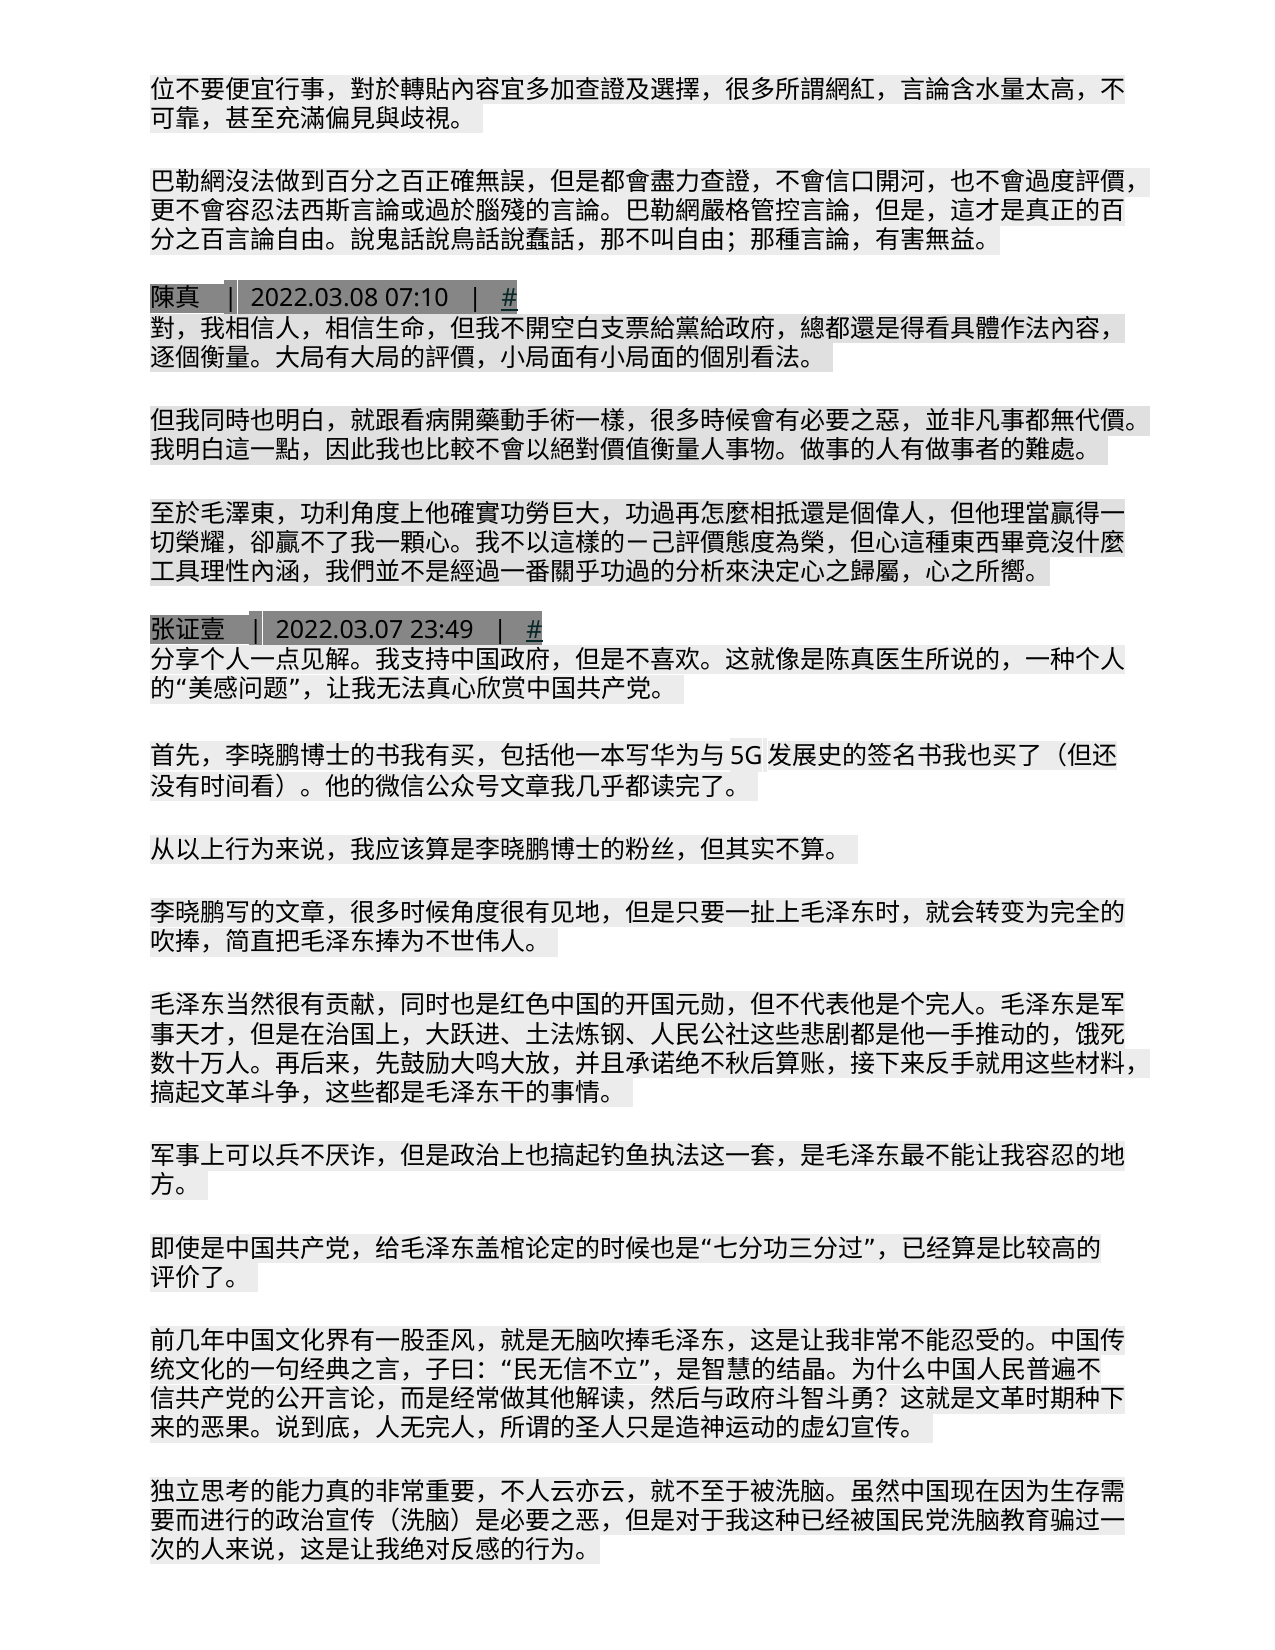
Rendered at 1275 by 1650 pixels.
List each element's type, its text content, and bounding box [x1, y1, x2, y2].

text 分享个人一点见解。我支持中国政府，但是不喜欢。这就像是陈真医生所说的，一种个人的“美感问题”，让我无法真心欣赏中国共产党。 首先，李晓鹏博士的书我有买，包括他一本写华为与5G发展史的签名书我也买了（但还没有时间看）。他的微信公众号文章我几乎都读完了。 从以上行为来说，我应该算是李晓鹏博士的粉丝，但其实不算。 李晓鹏写的文章，很多时候角度很有见地，但是只要一扯上毛泽东时，就会转变为完全的吹捧，简直把毛泽东捧为不世伟人。 毛泽东当然很有贡献，同时也是红色中国的开国元勋，但不代表他是个完人。毛泽东是军事天才，但是在治国上，大跃进、土法炼钢、人民公社这些悲剧都是他一手推动的，饿死数十万人。再后来，先鼓励大鸣大放，并且承诺绝不秋后算账，接下来反手就用这些材料，搞起文革斗争，这些都是毛泽东干的事情。 军事上可以兵不厌诈，但是政治上也搞起钓鱼执法这一套，是毛泽东最不能让我容忍的地方。 即使是中国共产党，给毛泽东盖棺论定的时候也是“七分功三分过”，已经算是比较高的评价了。 前几年中国文化界有一股歪风，就是无脑吹捧毛泽东，这是让我非常不能忍受的。中国传统文化的一句经典之言，子曰：“民无信不立”，是智慧的结晶。为什么中国人民普遍不信共产党的公开言论，而是经常做其他解读，然后与政府斗智斗勇？这就是文革时期种下来的恶果。说到底，人无完人，所谓的圣人只是造神运动的虚幻宣传。 独立思考的能力真的非常重要，不人云亦云，就不至于被洗脑。虽然中国现在因为生存需要而进行的政治宣传（洗脑）是必要之恶，但是对于我这种已经被国民党洗脑教育骗过一次的人来说，这是让我绝对反感的行为。 [150, 645, 1125, 1564]
text 陳真 | 2022.03.08 07:10 | # [150, 280, 1125, 314]
text 對，我相信人，相信生命，但我不開空白支票給黨給政府，總都還是得看具體作法內容，逐個衡量。大局有大局的評價，小局面有小局面的個別看法。 但我同時也明白，就跟看病開藥動手術一樣，很多時候會有必要之惡，並非凡事都無代價。我明白這一點，因此我也比較不會以絕對價值衡量人事物。做事的人有做事者的難處。 至於毛澤東，功利角度上他確實功勞巨大，功過再怎麼相抵還是個偉人，但他理當贏得一切榮耀，卻贏不了我一顆心。我不以這樣的ㄧ己評價態度為榮，但心這種東西畢竟沒什麼工具理性內涵，我們並不是經過一番關乎功過的分析來決定心之歸屬，心之所嚮。 [150, 314, 1125, 586]
text 那位貼一些歧視性言論(什麼西方人支持烏克蘭是因為可以去烏克蘭買春)的同學，我雖有意見，但希望你別放心上。如果你還想貼別的，請儘管貼，匿名當然也無妨，但是拜託各位不要便宜行事，對於轉貼內容宜多加查證及選擇，很多所謂網紅，言論含水量太高，不可靠，甚至充滿偏見與歧視。 巴勒網沒法做到百分之百正確無誤，但是都會盡力查證，不會信口開河，也不會過度評價，更不會容忍法西斯言論或過於腦殘的言論。巴勒網嚴格管控言論，但是，這才是真正的百分之百言論自由。說鬼話說鳥話說蠢話，那不叫自由；那種言論，有害無益。 [150, 75, 1125, 255]
text 张证壹 | 2022.03.07 23:49 | # [150, 611, 1125, 645]
